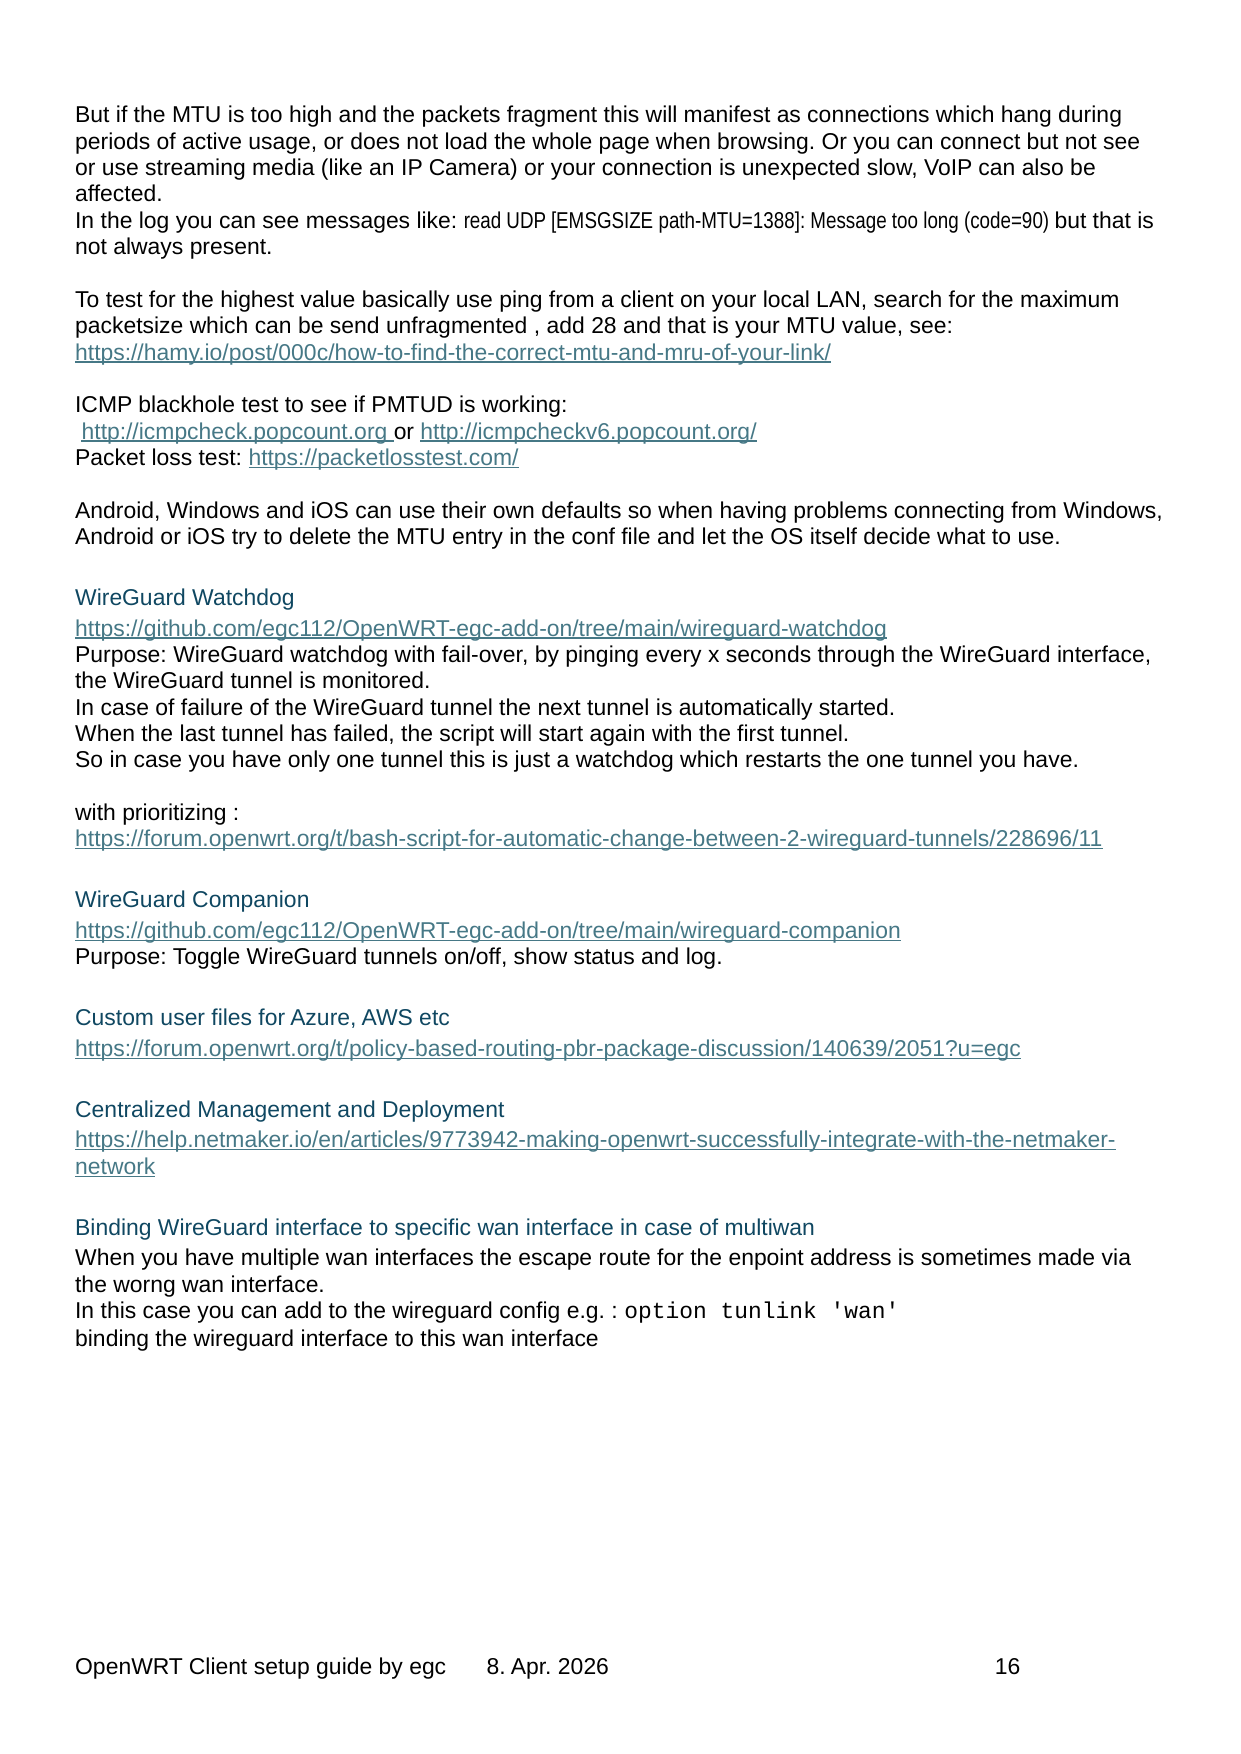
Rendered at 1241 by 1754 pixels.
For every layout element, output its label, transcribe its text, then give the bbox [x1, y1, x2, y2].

subtitle Custom user files for Azure, AWS etc [75, 1004, 1165, 1031]
text http://icmpcheck.popcount.org or http://icmpcheckv6.popcount.org/ [75, 418, 1165, 444]
text Purpose: WireGuard watchdog with fail-over, by pinging every x seconds through the WireGuard interface, the WireGuard tunnel is monitored. [75, 641, 1165, 694]
subtitle Binding WireGuard interface to specific wan interface in case of multiwan [75, 1214, 1165, 1240]
text https://github.com/egc112/OpenWRT-egc-add-on/tree/main/wireguard-companion [75, 917, 1165, 943]
text Packet loss test: https://packetlosstest.com/ [75, 444, 1165, 470]
text But if the MTU is too high and the packets fragment this will manifest as connections which hang during periods of active usage, or does not load the whole page when browsing. Or you can connect but not see or use streaming media (like an IP Camera) or your connection is unexpected slow, VoIP can also be affected. [75, 101, 1165, 207]
text When you have multiple wan interfaces the escape route for the enpoint address is sometimes made via the worng wan interface. [75, 1244, 1165, 1297]
subtitle Centralized Management and Deployment [75, 1096, 1165, 1122]
text In the log you can see messages like: read UDP [EMSGSIZE path-MTU=1388]: Message too long (code=90) but that is not always present. [75, 207, 1165, 259]
text In case of failure of the WireGuard tunnel the next tunnel is automatically started. When the last tunnel has failed, the script will start again with the first tunnel. So in case you have only one tunnel this is just a watchdog which restarts the one tunnel you have. [75, 694, 1165, 773]
subtitle WireGuard Watchdog [75, 584, 1165, 610]
text ICMP blackhole test to see if PMTUD is working: [75, 391, 1165, 418]
text https://forum.openwrt.org/t/bash-script-for-automatic-change-between-2-wireguard-tunnels/228696/11 [75, 825, 1165, 852]
text Android, Windows and iOS can use their own defaults so when having problems connecting from Windows, Android or iOS try to delete the MTU entry in the conf file and let the OS itself decide what to use. [75, 497, 1165, 549]
text with prioritizing : [75, 799, 1165, 825]
text Purpose: Toggle WireGuard tunnels on/off, show status and log. [75, 943, 1165, 970]
text In this case you can add to the wireguard config e.g. : option tunlink 'wan' [75, 1297, 1165, 1325]
text https://github.com/egc112/OpenWRT-egc-add-on/tree/main/wireguard-watchdog [75, 614, 1165, 641]
text binding the wireguard interface to this wan interface [75, 1325, 1165, 1352]
text https://help.netmaker.io/en/articles/9773942-making-openwrt-successfully-integrate-with-the-netmaker-network [75, 1126, 1165, 1179]
text https://forum.openwrt.org/t/policy-based-routing-pbr-package-discussion/140639/2051?u=egc [75, 1035, 1165, 1061]
subtitle WireGuard Companion [75, 886, 1165, 913]
text To test for the highest value basically use ping from a client on your local LAN, search for the maximum packetsize which can be send unfragmented (windows cmd: ping -l 1420 -f 8.8.8.8) , add 28 and that is your MTU value, see: https://hamy.io/post/000c/how-to-find-the-correct-mtu-and-mru-of-your-link/ [75, 286, 1165, 365]
